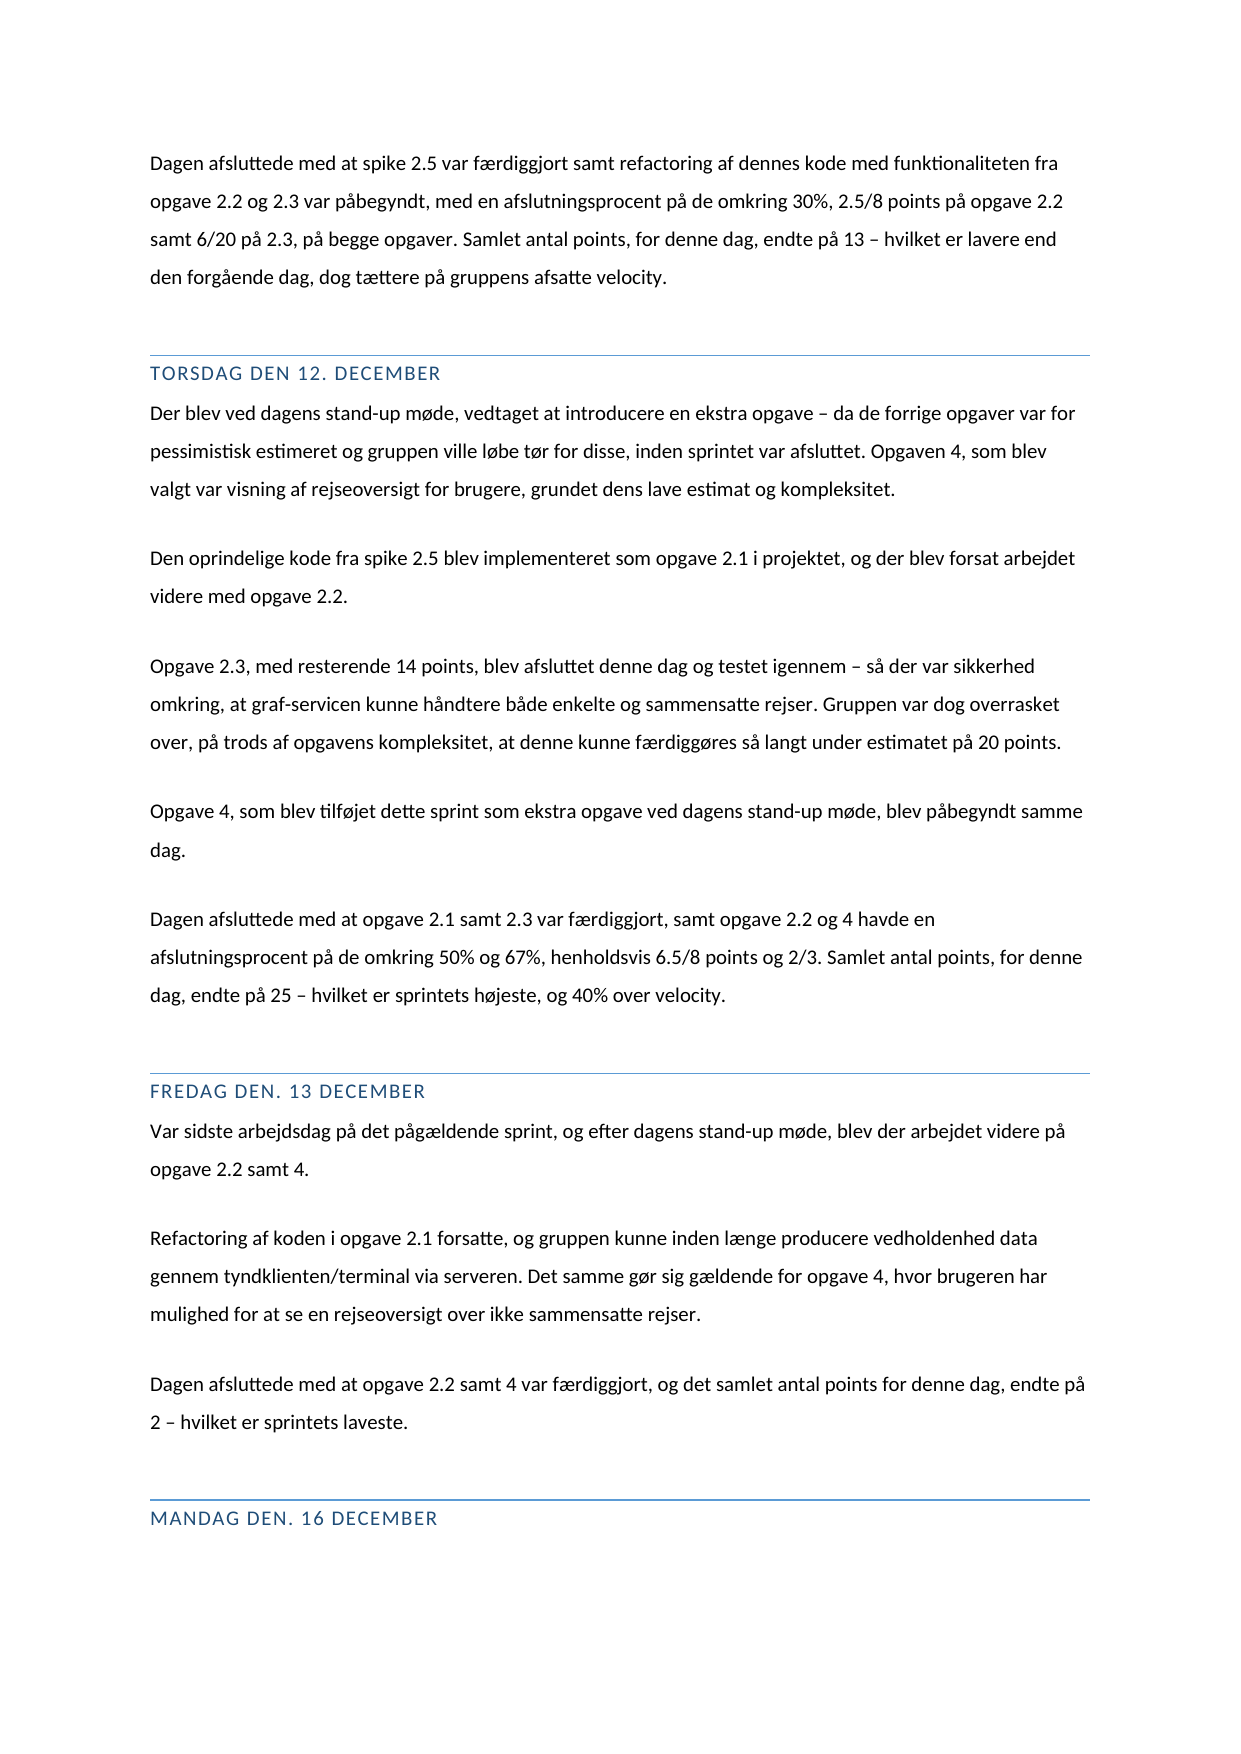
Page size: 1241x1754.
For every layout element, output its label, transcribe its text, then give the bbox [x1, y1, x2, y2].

text Den oprindelige kode fra spike 2.5 blev implementeret som opgave 2.1 i projektet, og der blev forsat arbejdet videre med opgave 2.2. [150, 546, 1090, 609]
text Dagen afsluttede med at opgave 2.1 samt 2.3 var færdiggjort, samt opgave 2.2 og 4 havde en afslutningsprocent på de omkring 50% og 67%, henholdsvis 6.5/8 points og 2/3. Samlet antal points, for denne dag, endte på 25 – hvilket er sprintets højeste, og 40% over velocity. [150, 906, 1090, 1008]
text Var sidste arbejdsdag på det pågældende sprint, og efter dagens stand-up møde, blev der arbejdet videre på opgave 2.2 samt 4. [150, 1118, 1090, 1181]
text Dagen afsluttede med at opgave 2.2 samt 4 var færdiggjort, og det samlet antal points for denne dag, endte på 2 – hvilket er sprintets laveste. [150, 1371, 1090, 1434]
subtitle Fredag den. 13 december [150, 1074, 1090, 1104]
text Refactoring af koden i opgave 2.1 forsatte, og gruppen kunne inden længe producere vedholdenhed data gennem tyndklienten/terminal via serveren. Det samme gør sig gældende for opgave 4, hvor brugeren har mulighed for at se en rejseoversigt over ikke sammensatte rejser. [150, 1225, 1090, 1327]
text Opgave 2.3, med resterende 14 points, blev afsluttet denne dag og testet igennem – så der var sikkerhed omkring, at graf-servicen kunne håndtere både enkelte og sammensatte rejser. Gruppen var dog overrasket over, på trods af opgavens kompleksitet, at denne kunne færdiggøres så langt under estimatet på 20 points. [150, 653, 1090, 755]
text Der blev ved dagens stand-up møde, vedtaget at introducere en ekstra opgave – da de forrige opgaver var for pessimistisk estimeret og gruppen ville løbe tør for disse, inden sprintet var afsluttet. Opgaven 4, som blev valgt var visning af rejseoversigt for brugere, grundet dens lave estimat og kompleksitet. [150, 400, 1090, 502]
subtitle Mandag den. 16 december [150, 1501, 1090, 1531]
text Opgave 4, som blev tilføjet dette sprint som ekstra opgave ved dagens stand-up møde, blev påbegyndt samme dag. [150, 799, 1090, 862]
subtitle Torsdag den 12. december [150, 356, 1090, 386]
text Dagen afsluttede med at spike 2.5 var færdiggjort samt refactoring af dennes kode med funktionaliteten fra opgave 2.2 og 2.3 var påbegyndt, med en afslutningsprocent på de omkring 30%, 2.5/8 points på opgave 2.2 samt 6/20 på 2.3, på begge opgaver. Samlet antal points, for denne dag, endte på 13 – hvilket er lavere end den forgående dag, dog tættere på gruppens afsatte velocity. [150, 150, 1090, 290]
